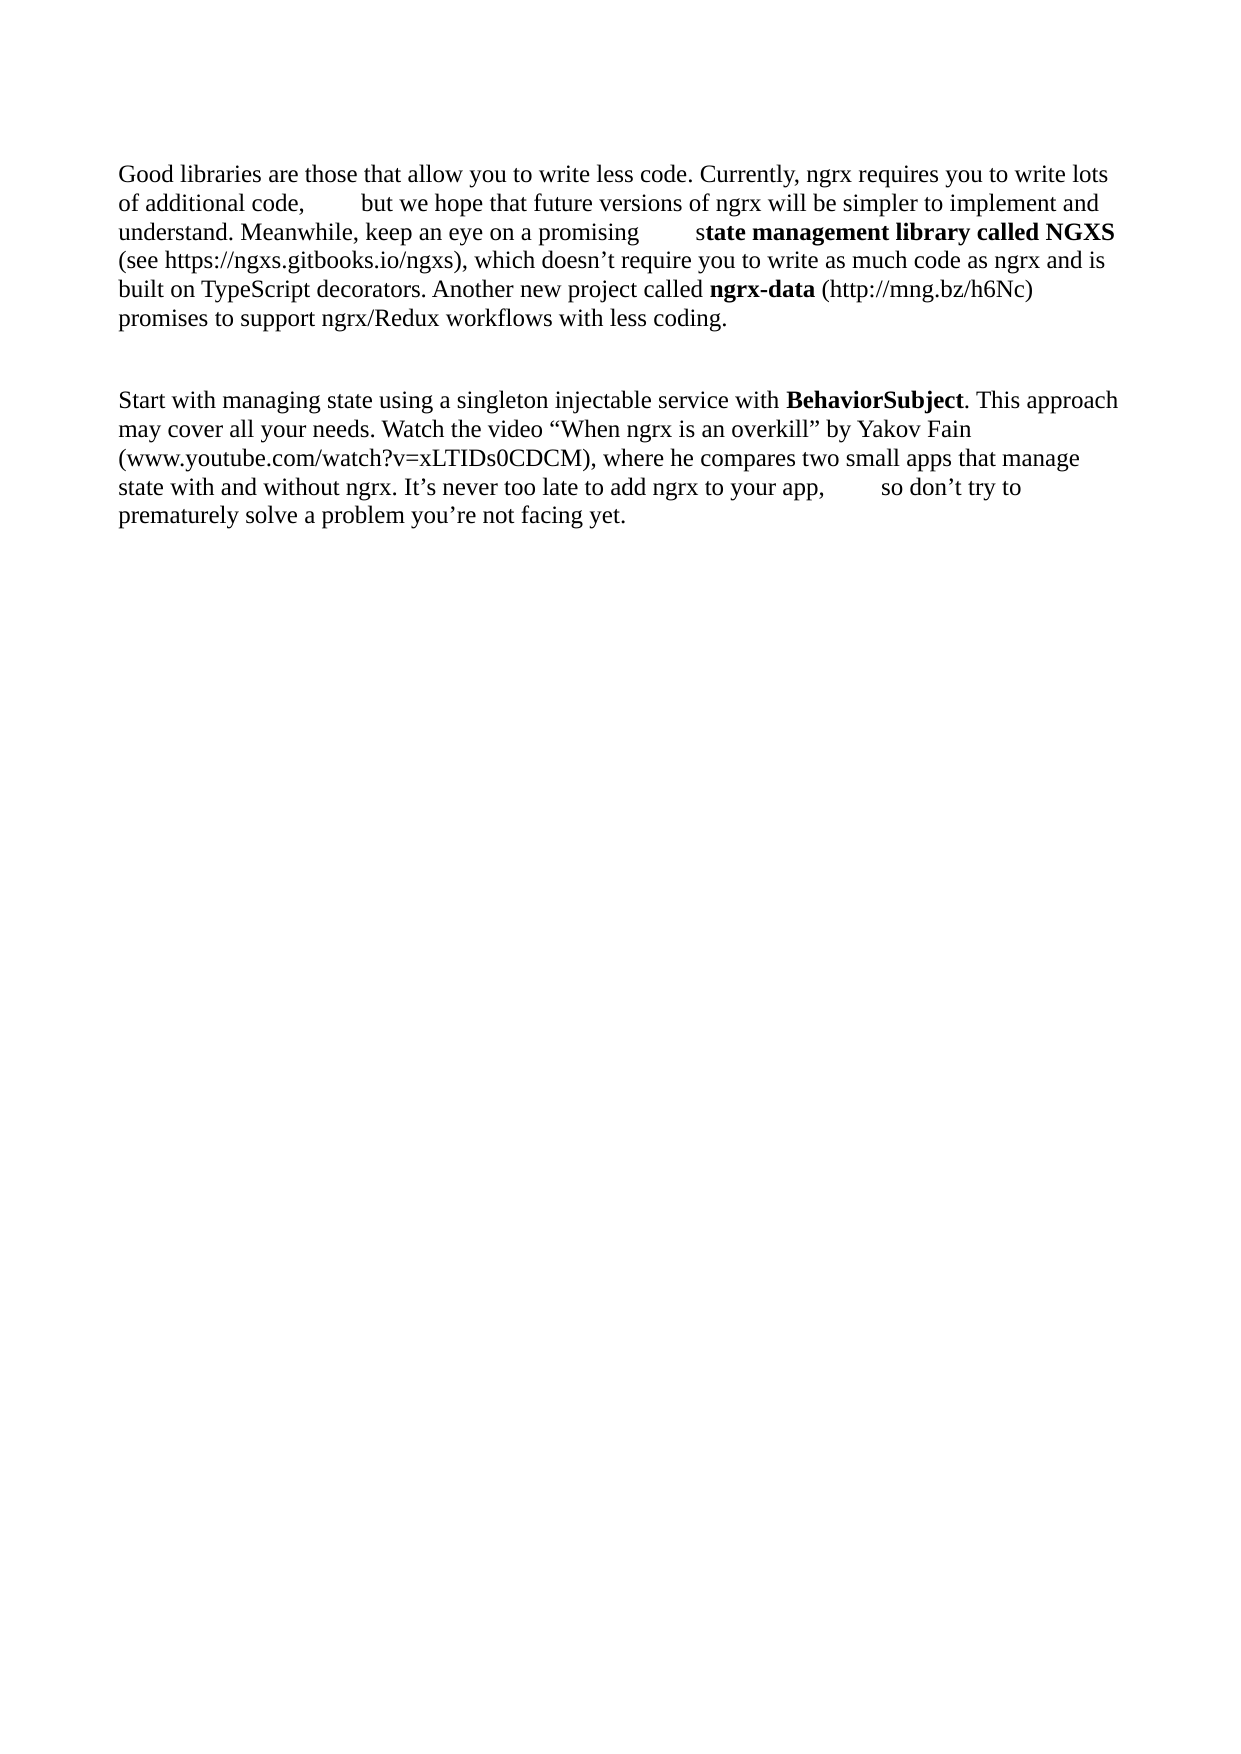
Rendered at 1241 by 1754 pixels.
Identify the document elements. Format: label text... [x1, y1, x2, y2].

text Start with managing state using a singleton injectable service with BehaviorSubject. This approach may cover all your needs. Watch the video “When ngrx is an overkill” by Yakov Fain (www.youtube.com/watch?v=xLTIDs0CDCM), where he compares two small apps that manage state with and without ngrx. It’s never too late to add ngrx to your app, so don’t try to prematurely solve a problem you’re not facing yet. [118, 386, 1122, 529]
text Good libraries are those that allow you to write less code. Currently, ngrx requires you to write lots of additional code, but we hope that future versions of ngrx will be simpler to implement and understand. Meanwhile, keep an eye on a promising state management library called NGXS (see https://ngxs.gitbooks.io/ngxs), which doesn’t require you to write as much code as ngrx and is built on TypeScript decorators. Another new project called ngrx-data (http://mng.bz/h6Nc) promises to support ngrx/Redux workflows with less coding. [118, 159, 1122, 332]
